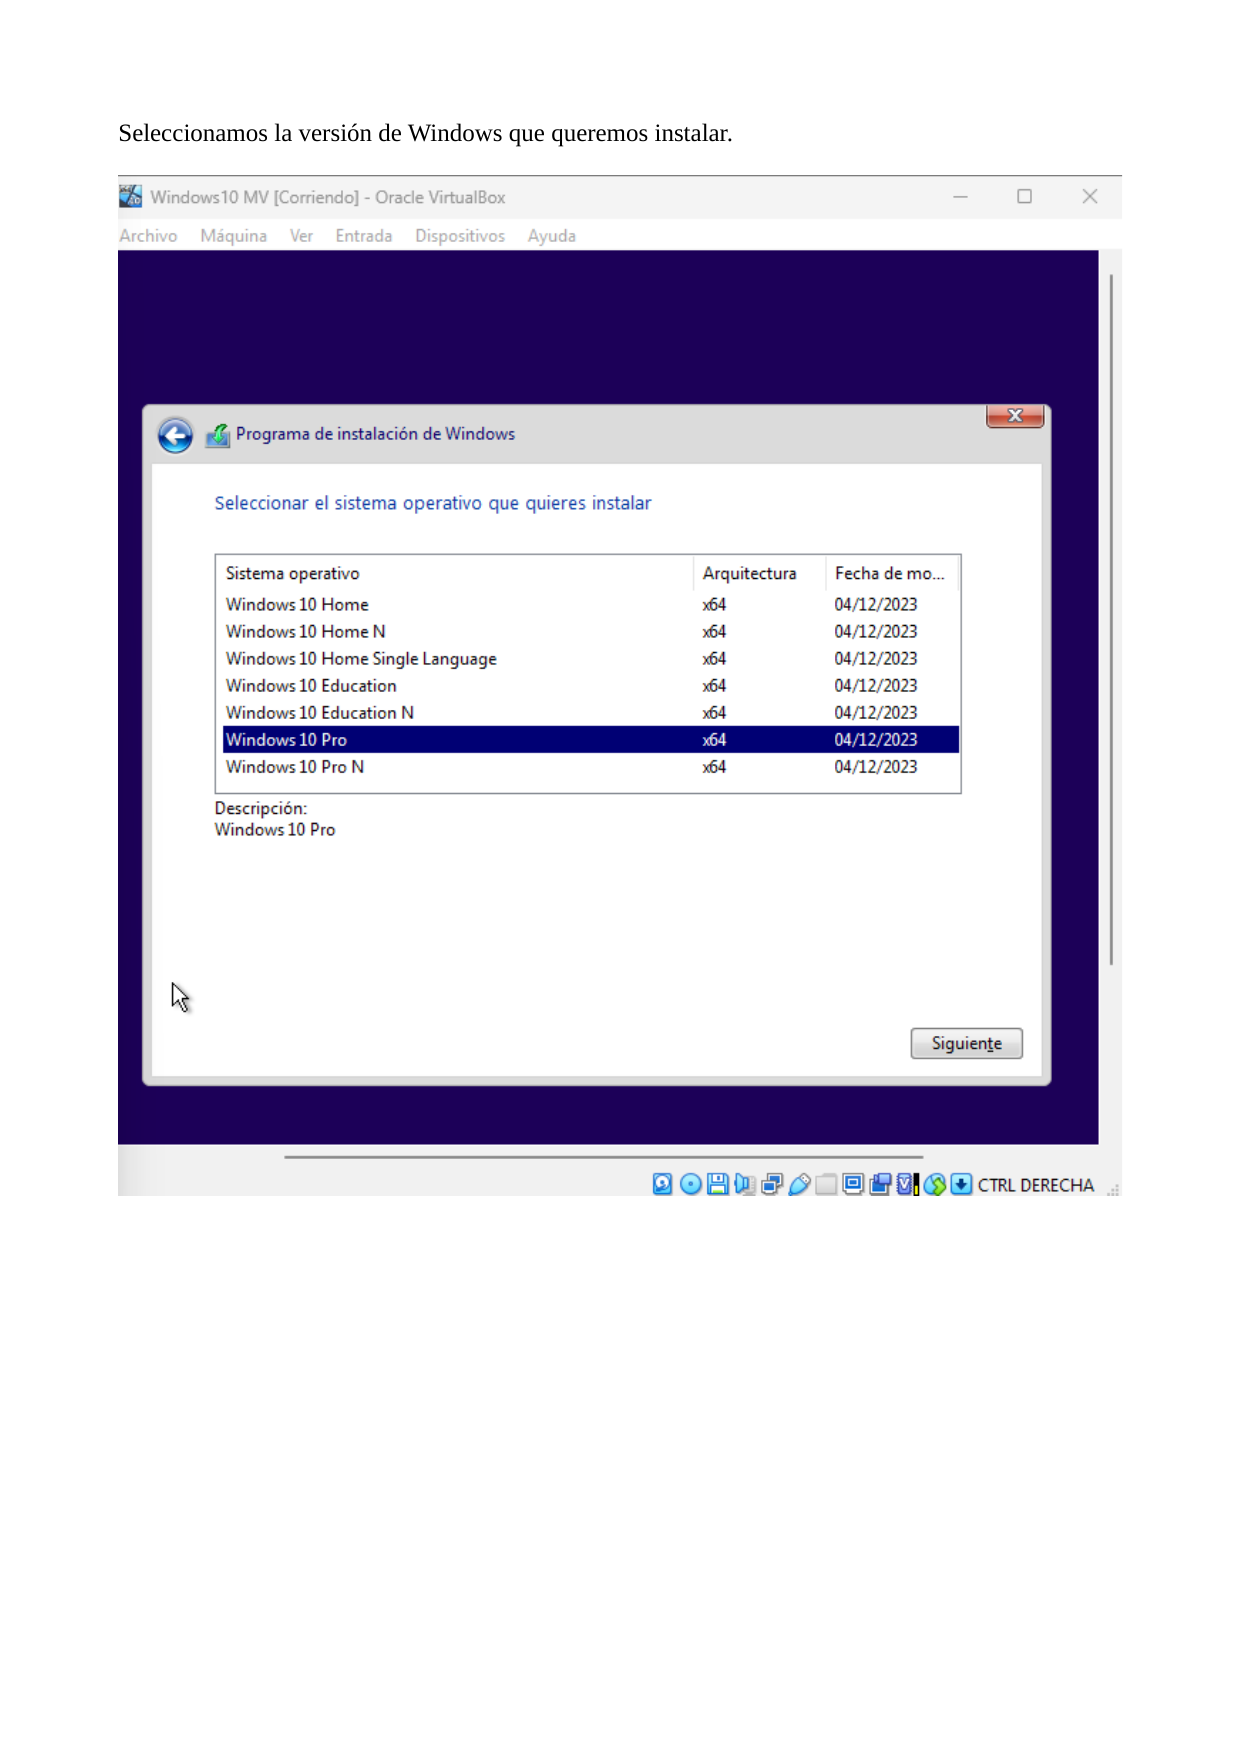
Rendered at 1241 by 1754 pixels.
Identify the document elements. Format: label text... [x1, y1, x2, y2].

text Seleccionamos la versión de Windows que queremos instalar. [118, 118, 1122, 147]
picture [118, 175, 1123, 1196]
